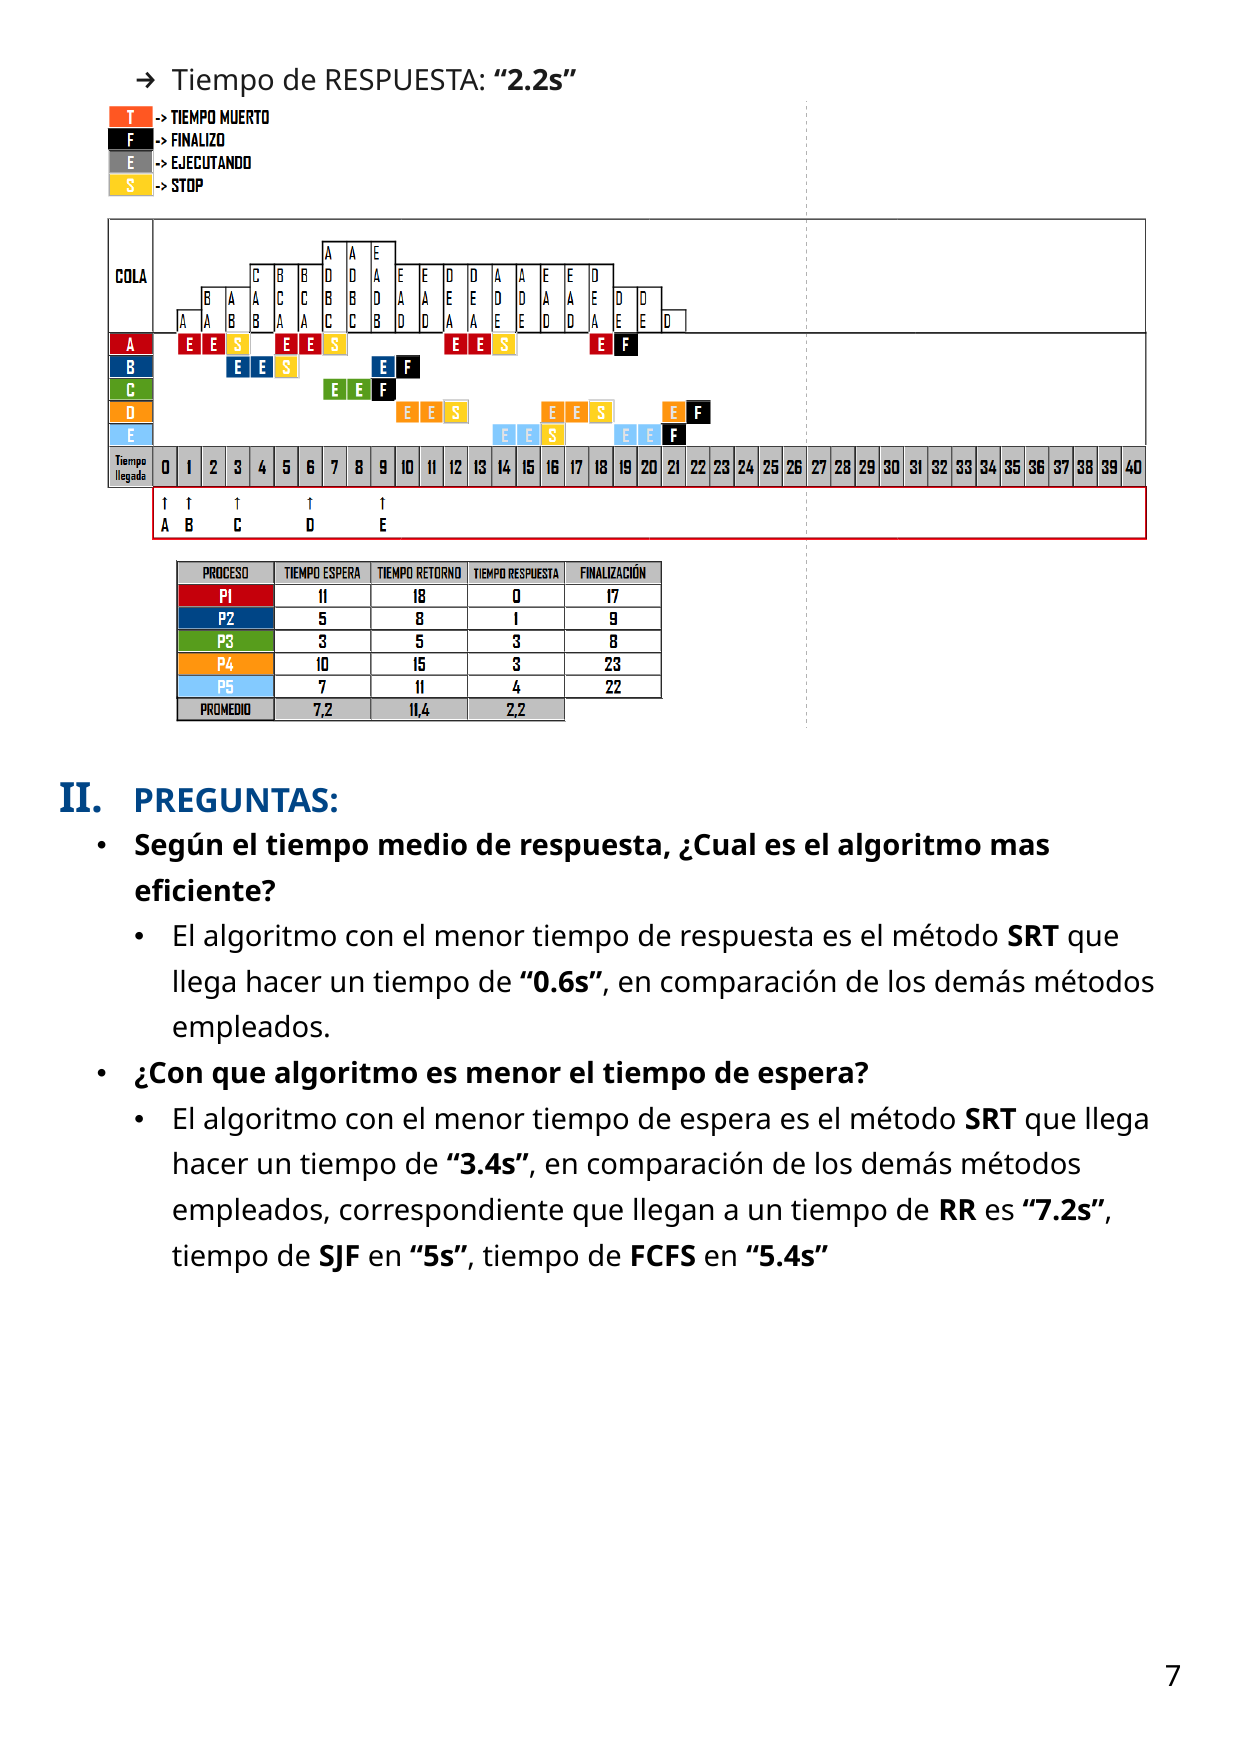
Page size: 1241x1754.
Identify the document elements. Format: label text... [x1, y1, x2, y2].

picture [104, 101, 1152, 728]
list El algoritmo con el menor tiempo de respuesta es el método SRT que llega hacer un tiempo de “0.6s”, en comparación de los demás métodos empleados. [134, 916, 1181, 1046]
list El algoritmo con el menor tiempo de espera es el método SRT que llega hacer un tiempo de “3.4s”, en comparación de los demás métodos empleados, correspondiente que llegan a un tiempo de RR es “7.2s”, tiempo de SJF en “5s”, tiempo de FCFS en “5.4s” [134, 1098, 1181, 1274]
list Tiempo de RESPUESTA: “2.2s” [134, 59, 1181, 99]
list Según el tiempo medio de respuesta, ¿Cual es el algoritmo mas eficiente? [97, 824, 1181, 909]
subtitle PREGUNTAS: [59, 767, 1181, 824]
list ¿Con que algoritmo es menor el tiempo de espera? [97, 1052, 1181, 1092]
